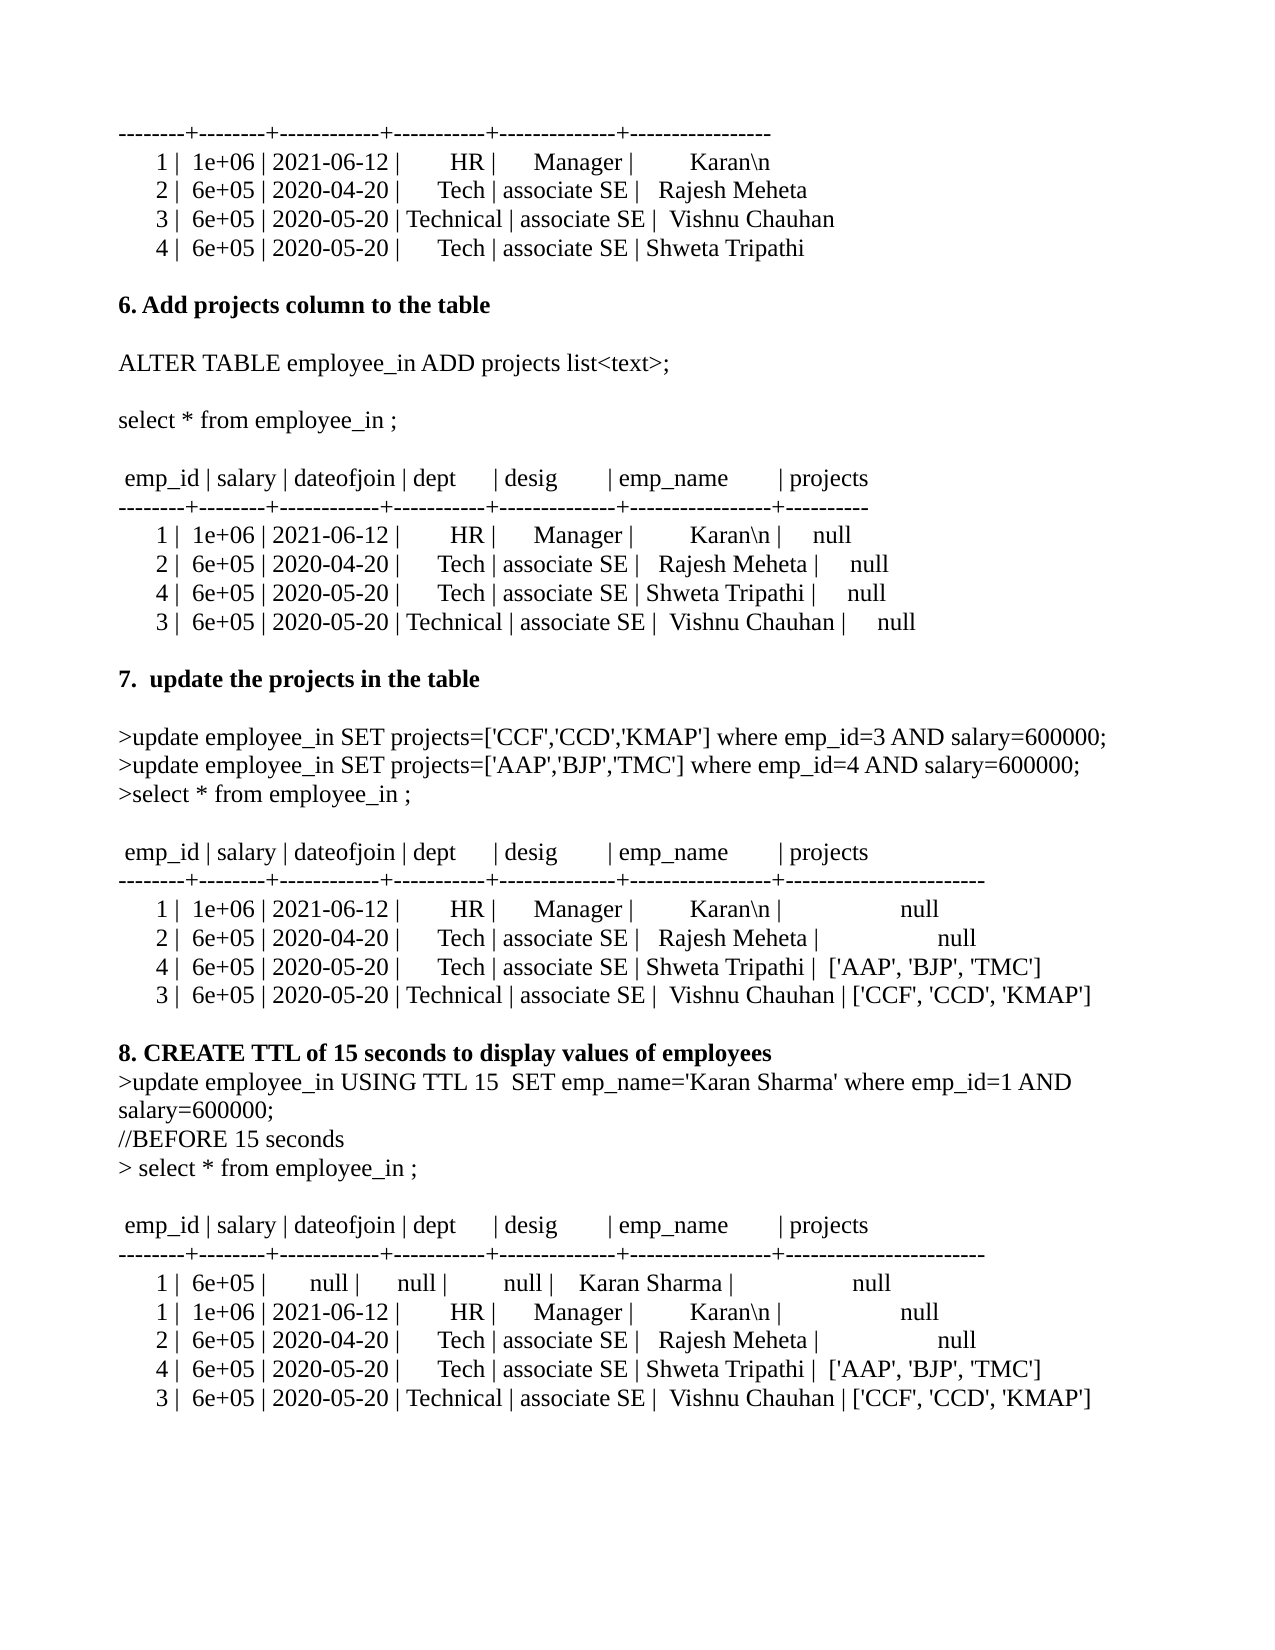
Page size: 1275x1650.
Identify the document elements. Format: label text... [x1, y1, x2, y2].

text 4 | 6e+05 | 2020-05-20 | Tech | associate SE | Shweta Tripathi | null [118, 578, 1157, 607]
text 3 | 6e+05 | 2020-05-20 | Technical | associate SE | Vishnu Chauhan | ['CCF', 'CCD', 'KMAP'] [118, 981, 1157, 1009]
text 4 | 6e+05 | 2020-05-20 | Tech | associate SE | Shweta Tripathi [118, 233, 1157, 262]
text ALTER TABLE employee_in ADD projects list<text>; [118, 348, 1157, 377]
text emp_id | salary | dateofjoin | dept | desig | emp_name | projects [118, 1211, 1157, 1239]
text 3 | 6e+05 | 2020-05-20 | Technical | associate SE | Vishnu Chauhan | ['CCF', 'CCD', 'KMAP'] [118, 1383, 1157, 1412]
text --------+--------+------------+-----------+--------------+-----------------+------------------------ [118, 866, 1157, 894]
text 7. update the projects in the table [118, 664, 1157, 693]
text 2 | 6e+05 | 2020-04-20 | Tech | associate SE | Rajesh Meheta [118, 176, 1157, 204]
text >update employee_in SET projects=['CCF','CCD','KMAP'] where emp_id=3 AND salary=600000; [118, 722, 1157, 751]
text 6. Add projects column to the table [118, 291, 1157, 319]
text 1 | 1e+06 | 2021-06-12 | HR | Manager | Karan\n | null [118, 1297, 1157, 1326]
text >update employee_in SET projects=['AAP','BJP','TMC'] where emp_id=4 AND salary=600000; [118, 751, 1157, 779]
text 2 | 6e+05 | 2020-04-20 | Tech | associate SE | Rajesh Meheta | null [118, 1326, 1157, 1354]
text 8. CREATE TTL of 15 seconds to display values of employees [118, 1038, 1157, 1067]
text --------+--------+------------+-----------+--------------+----------------- [118, 118, 1157, 147]
text >update employee_in USING TTL 15 SET emp_name='Karan Sharma' where emp_id=1 AND salary=600000; [118, 1067, 1157, 1124]
text > select * from employee_in ; [118, 1153, 1157, 1182]
text 3 | 6e+05 | 2020-05-20 | Technical | associate SE | Vishnu Chauhan | null [118, 607, 1157, 636]
text --------+--------+------------+-----------+--------------+-----------------+---------- [118, 492, 1157, 521]
text //BEFORE 15 seconds [118, 1124, 1157, 1153]
text 3 | 6e+05 | 2020-05-20 | Technical | associate SE | Vishnu Chauhan [118, 204, 1157, 233]
text 4 | 6e+05 | 2020-05-20 | Tech | associate SE | Shweta Tripathi | ['AAP', 'BJP', 'TMC'] [118, 952, 1157, 981]
text 2 | 6e+05 | 2020-04-20 | Tech | associate SE | Rajesh Meheta | null [118, 923, 1157, 952]
text select * from employee_in ; [118, 406, 1157, 434]
text 1 | 1e+06 | 2021-06-12 | HR | Manager | Karan\n [118, 147, 1157, 176]
text 1 | 6e+05 | null | null | null | Karan Sharma | null [118, 1268, 1157, 1297]
text 4 | 6e+05 | 2020-05-20 | Tech | associate SE | Shweta Tripathi | ['AAP', 'BJP', 'TMC'] [118, 1354, 1157, 1383]
text --------+--------+------------+-----------+--------------+-----------------+------------------------ [118, 1239, 1157, 1268]
text emp_id | salary | dateofjoin | dept | desig | emp_name | projects [118, 463, 1157, 492]
text >select * from employee_in ; [118, 779, 1157, 808]
text 2 | 6e+05 | 2020-04-20 | Tech | associate SE | Rajesh Meheta | null [118, 549, 1157, 578]
text 1 | 1e+06 | 2021-06-12 | HR | Manager | Karan\n | null [118, 521, 1157, 549]
text emp_id | salary | dateofjoin | dept | desig | emp_name | projects [118, 837, 1157, 866]
text 1 | 1e+06 | 2021-06-12 | HR | Manager | Karan\n | null [118, 894, 1157, 923]
